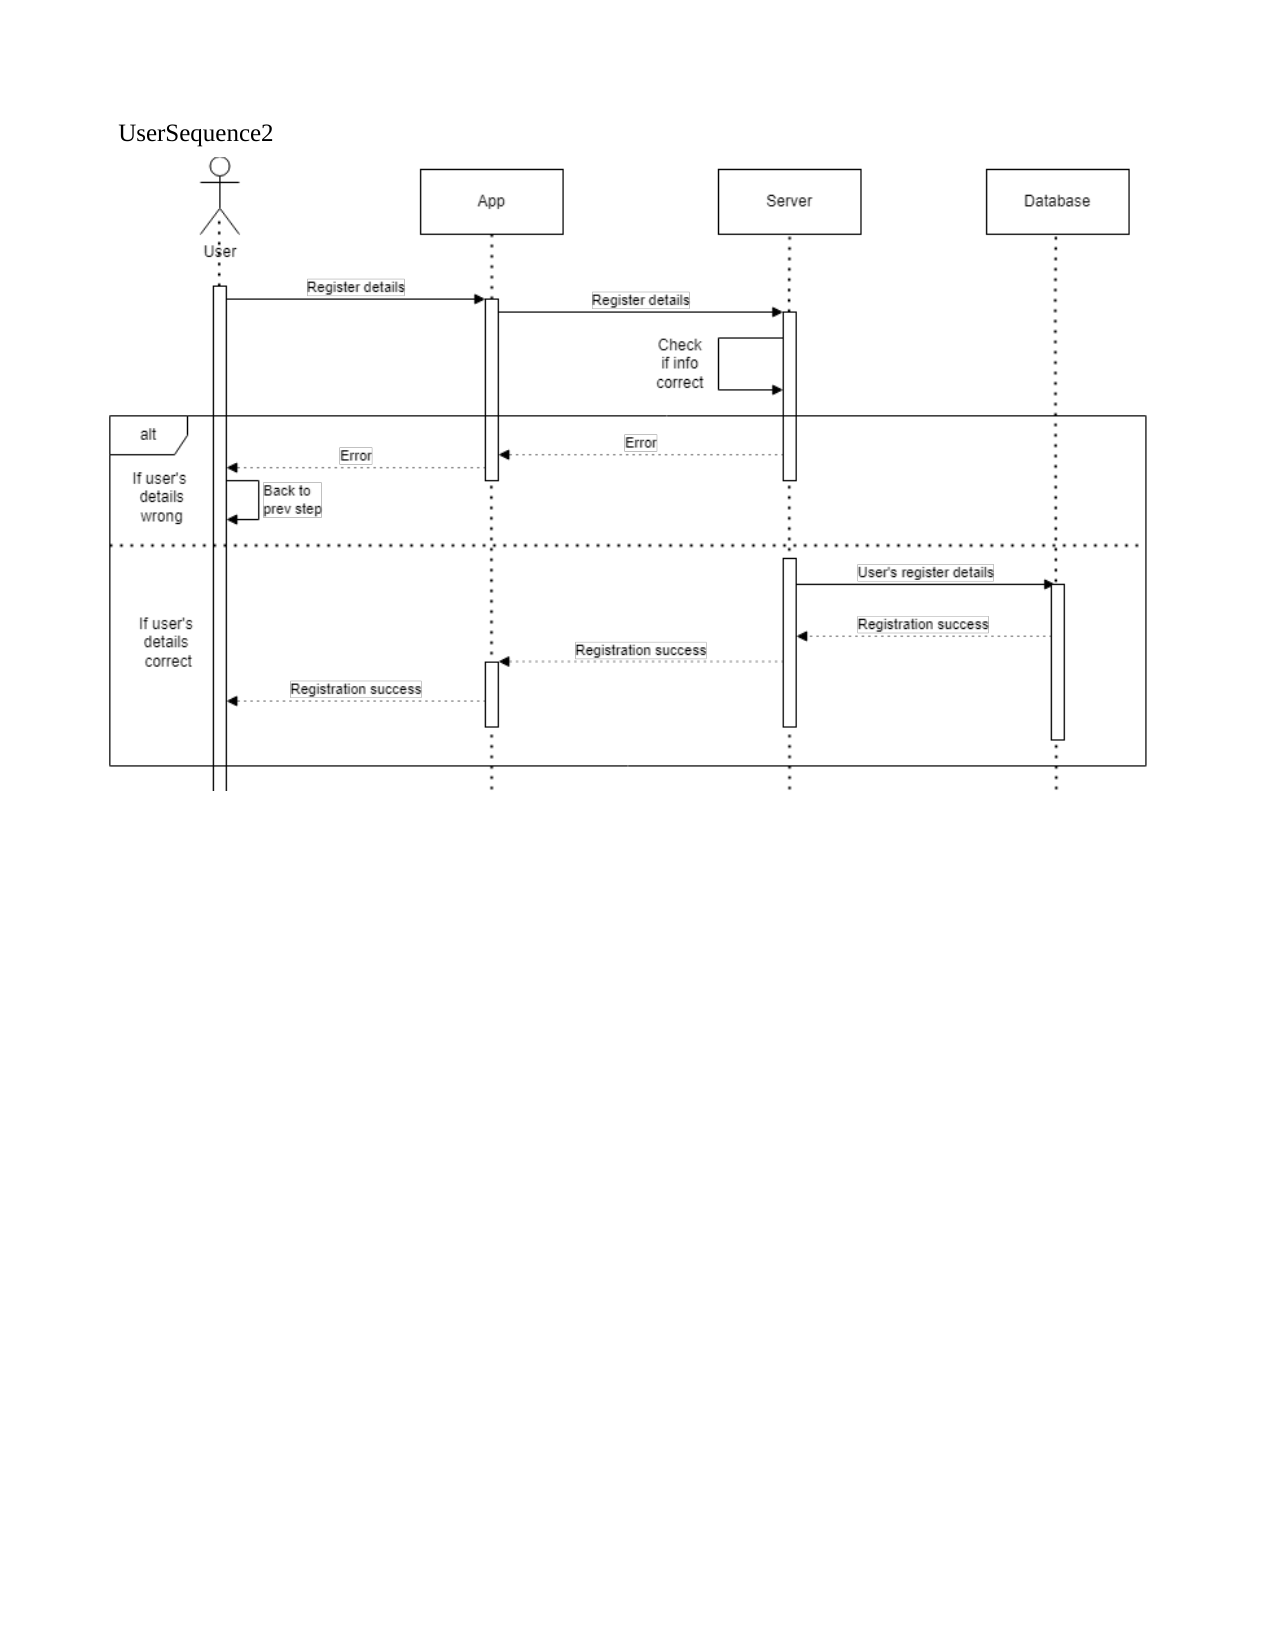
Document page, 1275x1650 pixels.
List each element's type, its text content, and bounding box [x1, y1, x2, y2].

text UserSequence2 [118, 118, 1157, 147]
picture [108, 157, 1148, 791]
